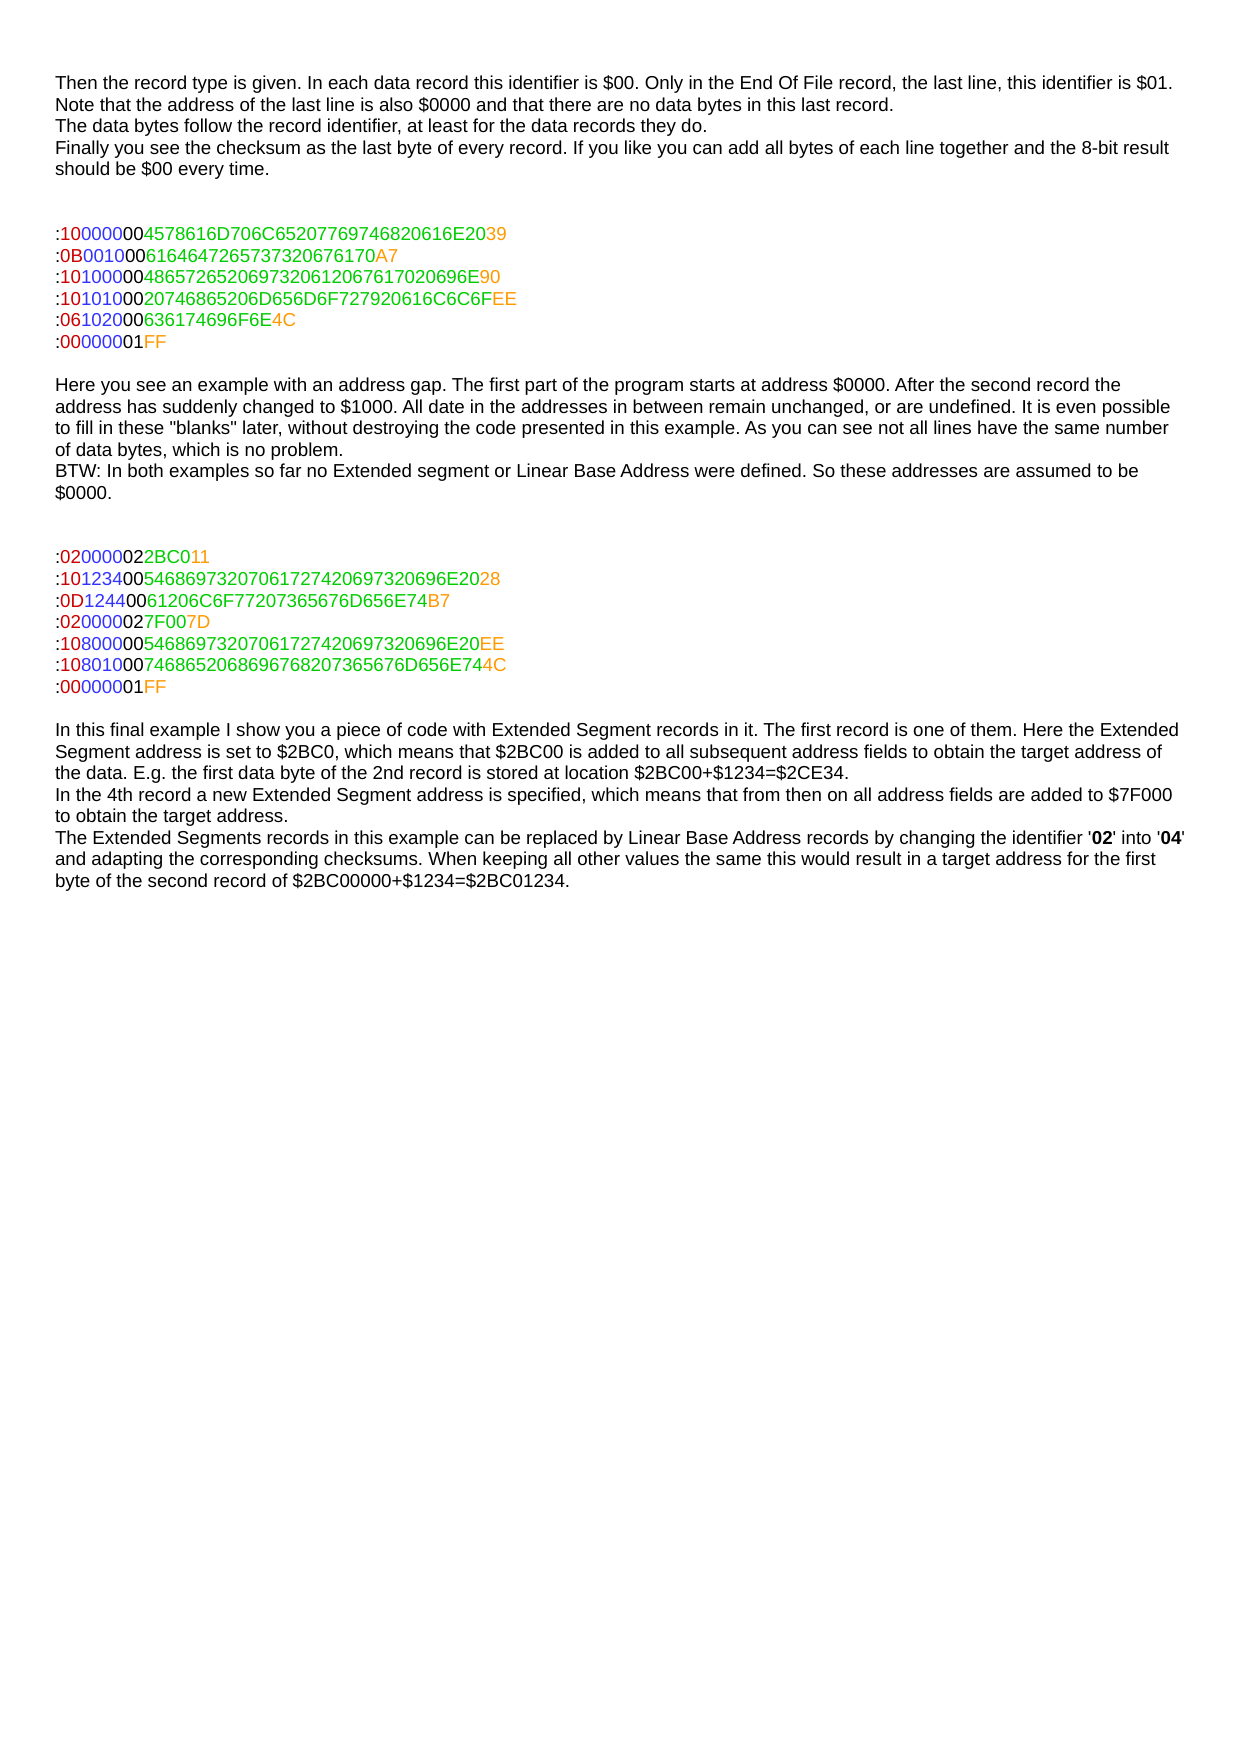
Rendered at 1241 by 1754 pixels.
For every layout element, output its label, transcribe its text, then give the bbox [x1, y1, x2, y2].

text :020000027F007D [55, 611, 1188, 633]
text :100000004578616D706C65207769746820616E2039 [55, 223, 1188, 244]
text :1080000054686973207061727420697320696E20EE [55, 633, 1188, 654]
text :101000004865726520697320612067617020696E90 [55, 266, 1188, 288]
text :00000001FF [55, 331, 1188, 352]
text :06102000636174696F6E4C [55, 309, 1188, 331]
text :0D12440061206C6F77207365676D656E74B7 [55, 589, 1188, 611]
text :00000001FF [55, 676, 1188, 697]
text :0B0010006164647265737320676170A7 [55, 244, 1188, 266]
text Then the record type is given. In each data record this identifier is $00. Only in the End Of File record, the last line, this identifier is $01. Note that the address of the last line is also $0000 and that there are no data bytes in this last record. The data bytes follow the record identifier, at least for the data records they do. Finally you see the checksum as the last byte of every record. If you like you can add all bytes of each line together and the 8-bit result should be $00 every time. [55, 50, 1188, 180]
text :1012340054686973207061727420697320696E2028 [55, 568, 1188, 589]
text :108010007468652068696768207365676D656E744C [55, 654, 1188, 676]
text In this final example I show you a piece of code with Extended Segment records in it. The first record is one of them. Here the Extended Segment address is set to $2BC0, which means that $2BC00 is added to all subsequent address fields to obtain the target address of the data. E.g. the first data byte of the 2nd record is stored at location $2BC00+$1234=$2CE34. In the 4th record a new Extended Segment address is specified, which means that from then on all address fields are added to $7F000 to obtain the target address. The Extended Segments records in this example can be replaced by Linear Base Address records by changing the identifier '02' into '04' and adapting the corresponding checksums. When keeping all other values the same this would result in a target address for the first byte of the second record of $2BC00000+$1234=$2BC01234. [55, 719, 1188, 891]
text :020000022BC011 [55, 546, 1188, 568]
text :1010100020746865206D656D6F727920616C6C6FEE [55, 288, 1188, 309]
text Here you see an example with an address gap. The first part of the program starts at address $0000. After the second record the address has suddenly changed to $1000. All date in the addresses in between remain unchanged, or are undefined. It is even possible to fill in these "blanks" later, without destroying the code presented in this example. As you can see not all lines have the same number of data bytes, which is no problem. BTW: In both examples so far no Extended segment or Linear Base Address were defined. So these addresses are assumed to be $0000. [55, 374, 1188, 503]
